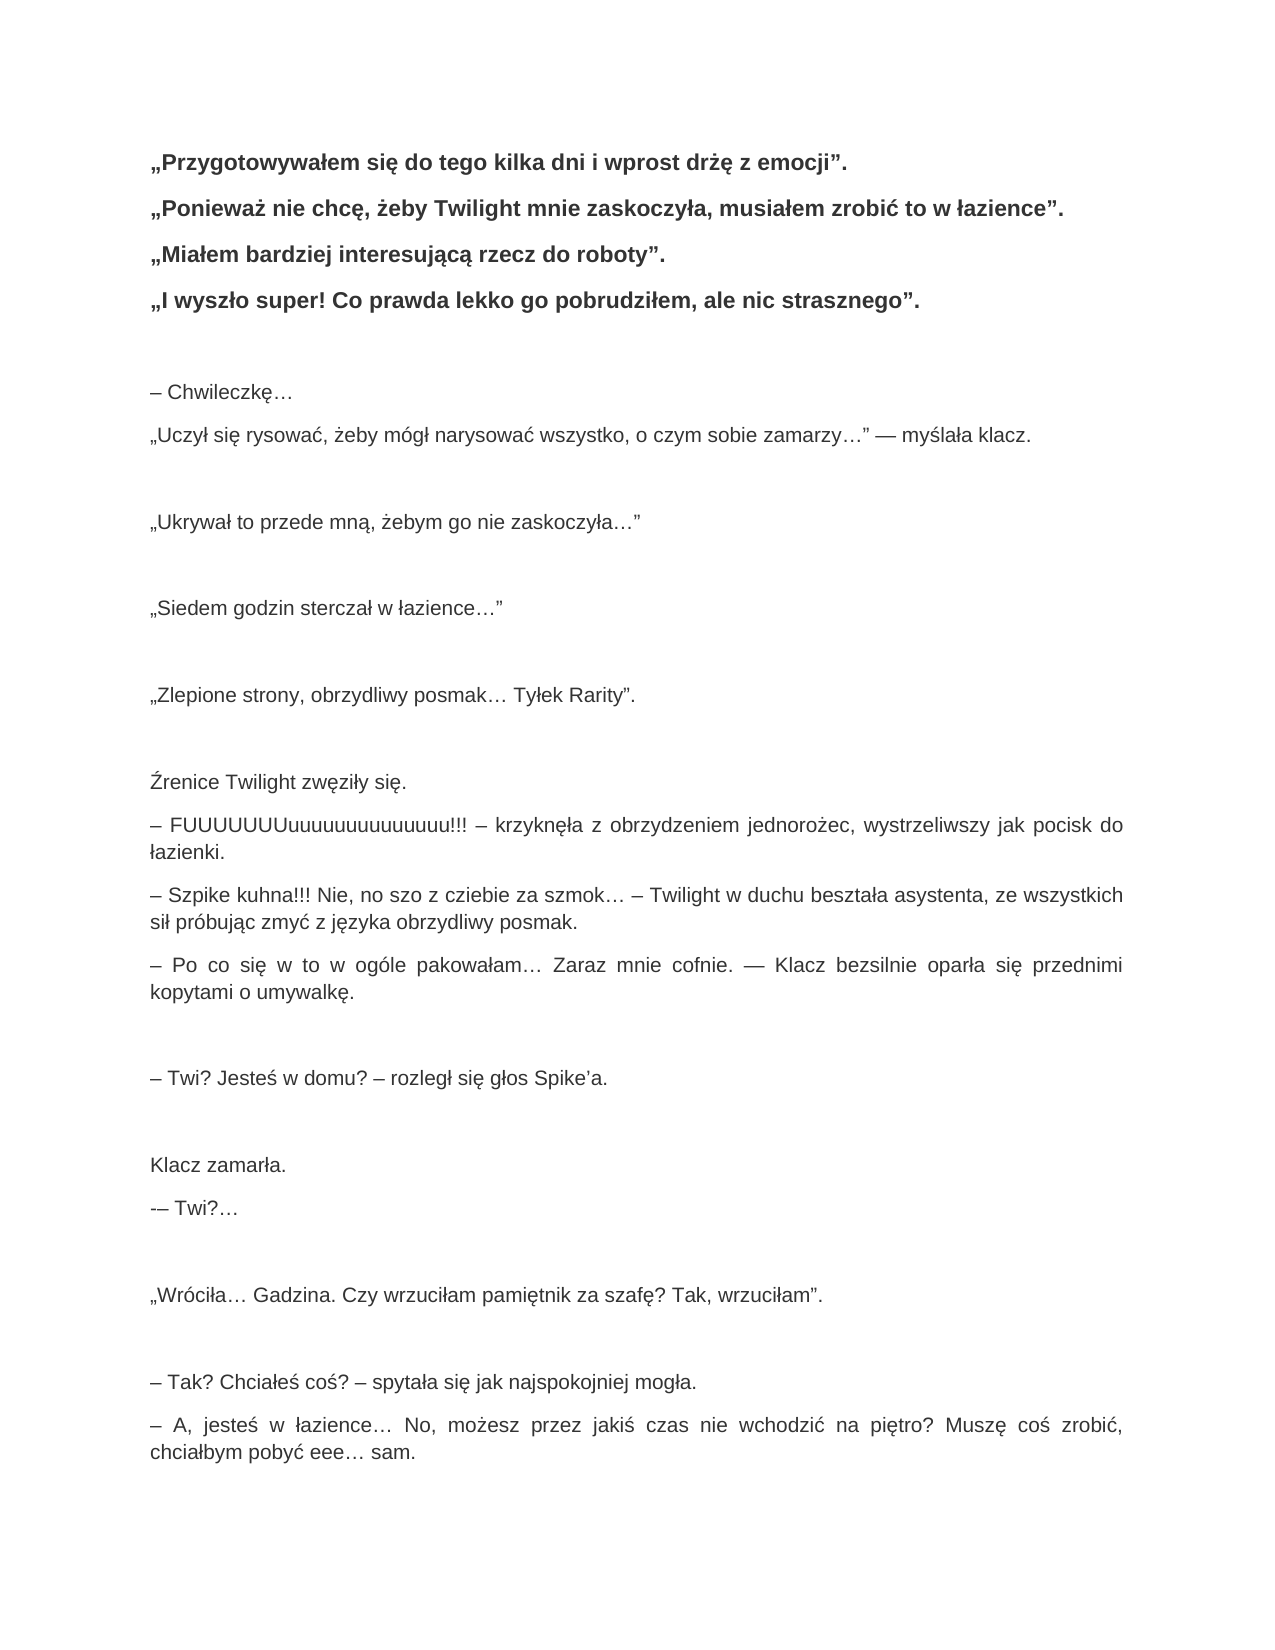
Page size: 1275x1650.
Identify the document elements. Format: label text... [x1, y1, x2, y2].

text – Chwileczkę… [150, 380, 1125, 403]
text -– Twi?… [150, 1197, 1125, 1220]
text – Tak? Chciałeś coś? – spytała się jak najspokojniej mogła. [150, 1370, 1125, 1393]
text „Przygotowywałem się do tego kilka dni i wprost drżę z emocji”. [150, 150, 1125, 176]
text – Szpike kuhna!!! Nie, no szo z cziebie za szmok… – Twilight w duchu beształa asystenta, ze wszystkich sił próbując zmyć z języka obrzydliwy posmak. [150, 883, 1125, 933]
text „Miałem bardziej interesującą rzecz do roboty”. [150, 242, 1125, 268]
text „I wyszło super! Co prawda lekko go pobrudziłem, ale nic strasznego”. [150, 288, 1125, 314]
text – Po co się w to w ogóle pakowałam… Zaraz mnie cofnie. — Klacz bezsilnie oparła się przednimi kopytami o umywalkę. [150, 953, 1125, 1003]
text – FUUUUUUUuuuuuuuuuuuuuu!!! – krzyknęła z obrzydzeniem jednorożec, wystrzeliwszy jak pocisk do łazienki. [150, 813, 1125, 863]
text „Wróciła… Gadzina. Czy wrzuciłam pamiętnik za szafę? Tak, wrzuciłam”. [150, 1283, 1125, 1307]
text „Zlepione strony, obrzydliwy posmak… Tyłek Rarity”. [150, 683, 1125, 707]
text Klacz zamarła. [150, 1153, 1125, 1177]
text Źrenice Twilight zwęziły się. [150, 770, 1125, 793]
text „Siedem godzin sterczał w łazience…” [150, 597, 1125, 620]
text – A, jesteś w łazience… No, możesz przez jakiś czas nie wchodzić na piętro? Muszę coś zrobić, chciałbym pobyć eee… sam. [150, 1413, 1125, 1463]
text „Ukrywał to przede mną, żebym go nie zaskoczyła…” [150, 510, 1125, 533]
text „Uczył się rysować, żeby mógł narysować wszystko, o czym sobie zamarzy…” — myślała klacz. [150, 423, 1125, 447]
text – Twi? Jesteś w domu? – rozległ się głos Spike’a. [150, 1067, 1125, 1090]
text „Ponieważ nie chcę, żeby Twilight mnie zaskoczyła, musiałem zrobić to w łazience”. [150, 196, 1125, 222]
